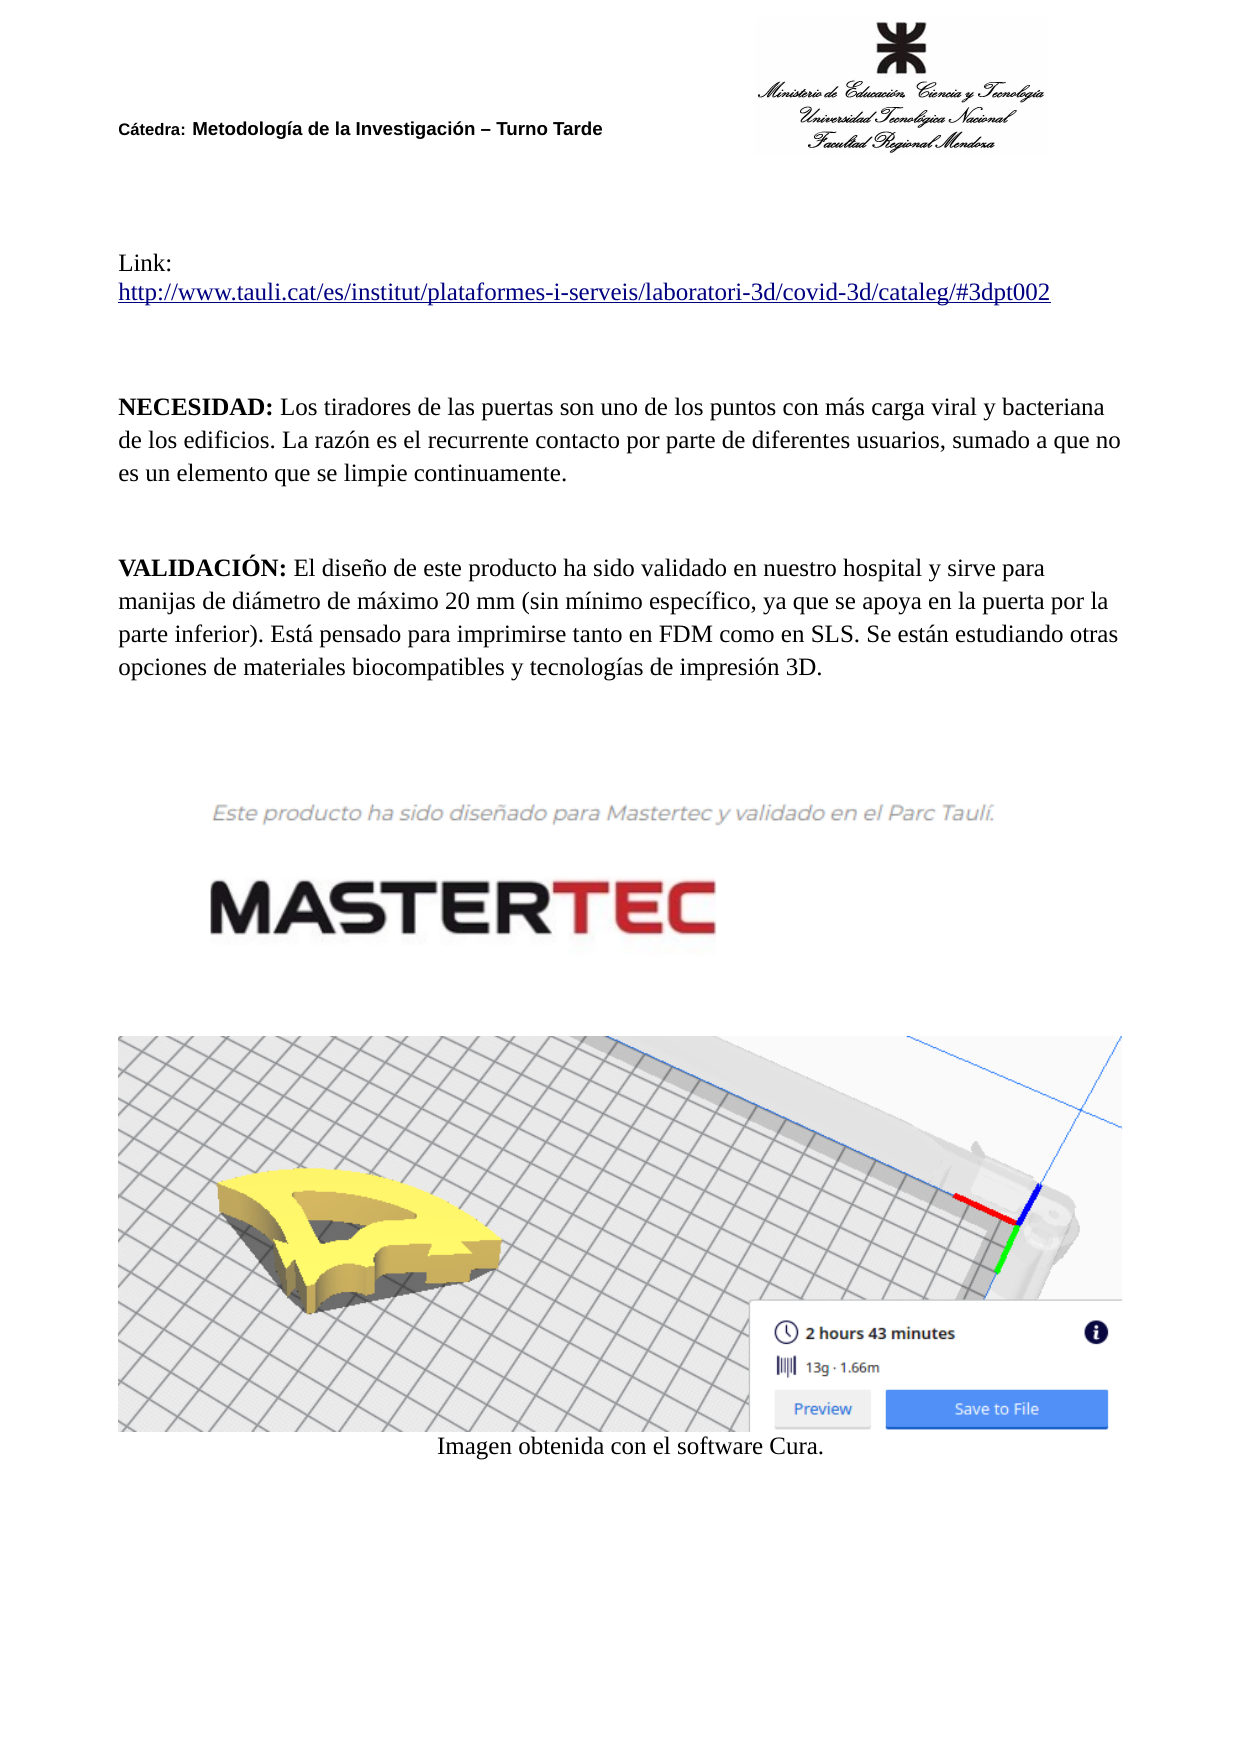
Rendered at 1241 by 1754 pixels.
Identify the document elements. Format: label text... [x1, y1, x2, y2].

picture [161, 747, 1079, 985]
picture [754, 17, 1048, 155]
text http://www.tauli.cat/es/institut/plataformes-i-serveis/laboratori-3d/covid-3d/cataleg/#3dpt002 [118, 277, 1122, 306]
text Imagen obtenida con el software Cura. [118, 1432, 1122, 1460]
picture [118, 1036, 1123, 1432]
text Link: [118, 248, 1122, 277]
text VALIDACIÓN: El diseño de este producto ha sido validado en nuestro hospital y sirve para manijas de diámetro de máximo 20 mm (sin mínimo específico, ya que se apoya en la puerta por la parte inferior). Está pensado para imprimirse tanto en FDM como en SLS. Se están estudiando otras opciones de materiales biocompatibles y tecnologías de impresión 3D. [118, 553, 1122, 681]
text NECESIDAD: Los tiradores de las puertas son uno de los puntos con más carga viral y bacteriana de los edificios. La razón es el recurrente contacto por parte de diferentes usuarios, sumado a que no es un elemento que se limpie continuamente. [118, 392, 1122, 487]
